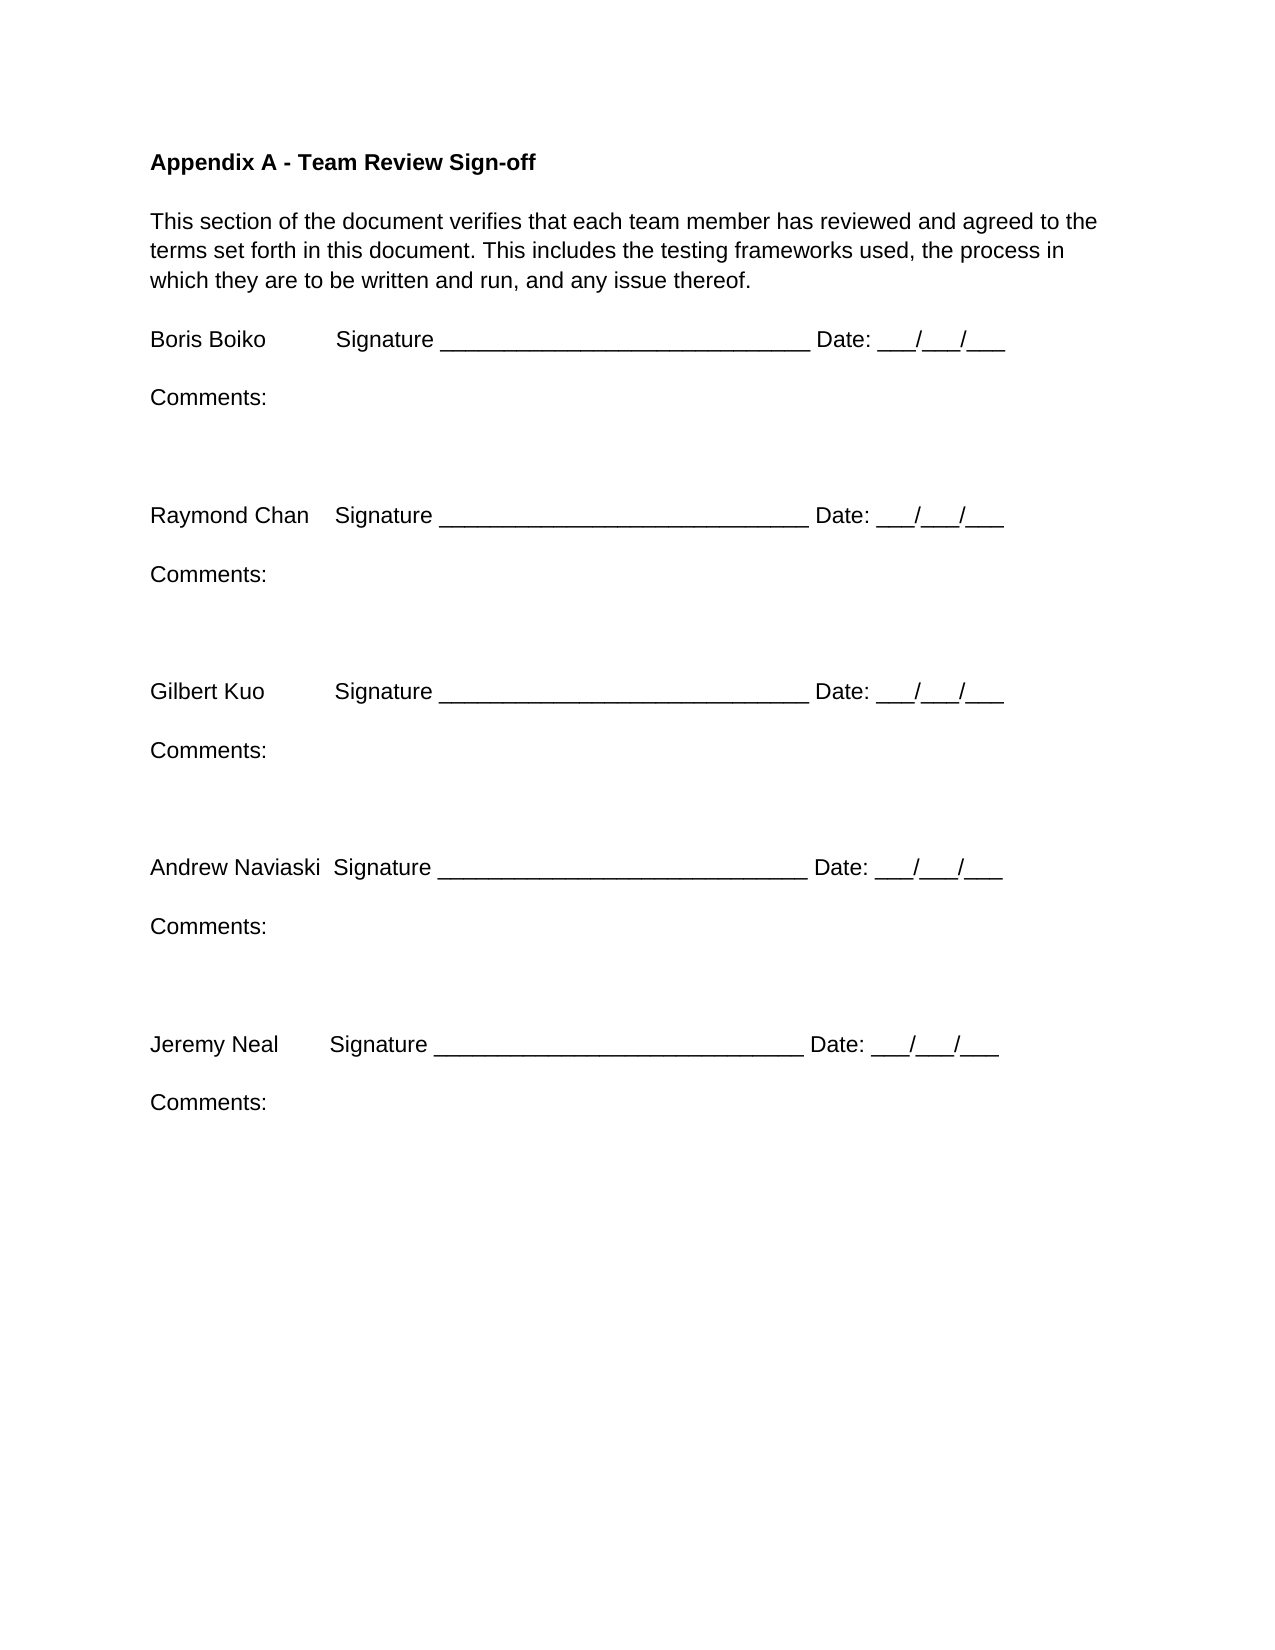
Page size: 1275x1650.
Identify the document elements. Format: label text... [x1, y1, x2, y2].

text Comments: [150, 737, 1125, 763]
text Appendix A - Team Review Sign-off [150, 150, 1125, 176]
text This section of the document verifies that each team member has reviewed and agreed to the terms set forth in this document. This includes the testing frameworks used, the process in which they are to be written and run, and any issue thereof. [150, 209, 1125, 293]
text Boris Boiko Signature _____________________________ Date: ___/___/___ [150, 326, 1125, 352]
text Comments: [150, 914, 1125, 939]
text Andrew Naviaski Signature _____________________________ Date: ___/___/___ [150, 855, 1125, 881]
text Jeremy Neal Signature _____________________________ Date: ___/___/___ [150, 1031, 1125, 1057]
text Comments: [150, 561, 1125, 587]
text Raymond Chan Signature _____________________________ Date: ___/___/___ [150, 502, 1125, 528]
text Comments: [150, 385, 1125, 411]
text Comments: [150, 1090, 1125, 1116]
text Gilbert Kuo Signature _____________________________ Date: ___/___/___ [150, 679, 1125, 704]
